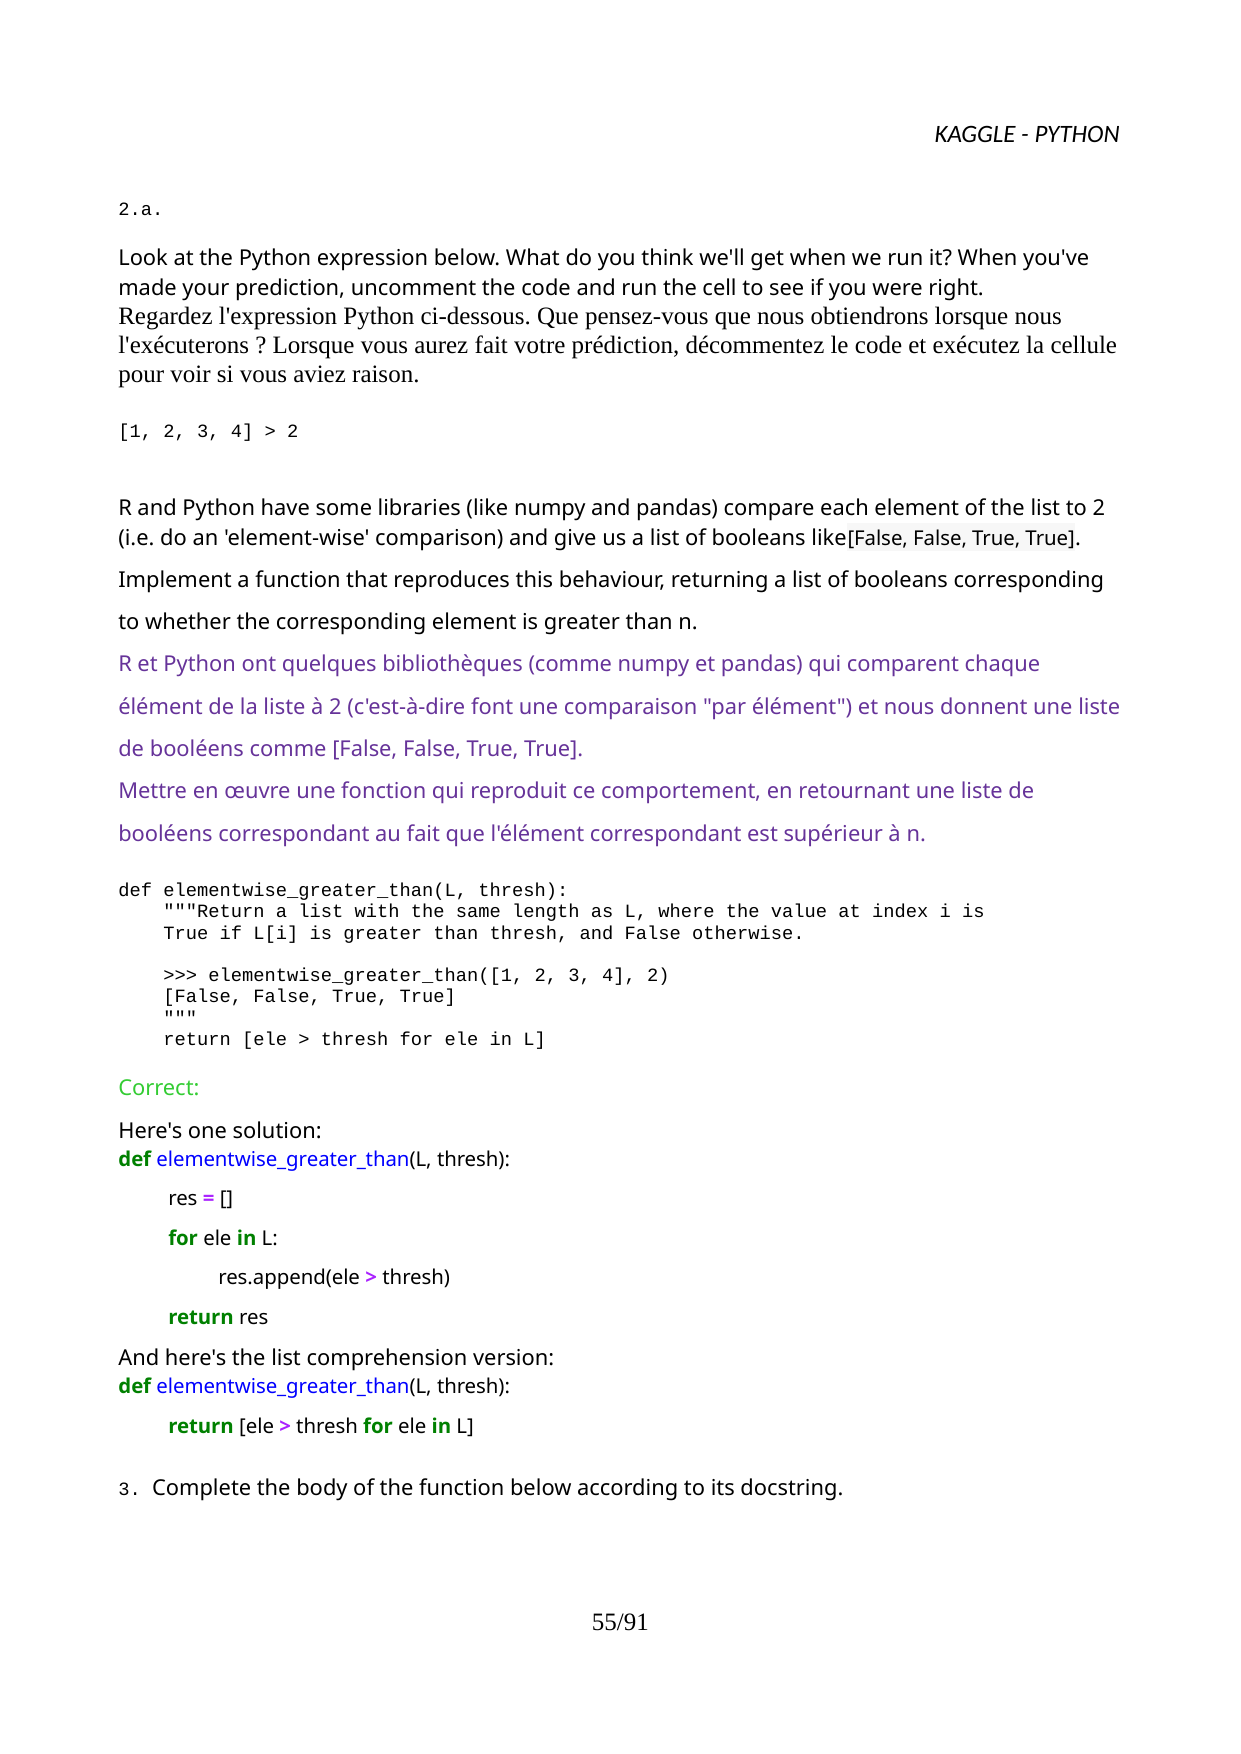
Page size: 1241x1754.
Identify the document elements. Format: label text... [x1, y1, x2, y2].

text R and Python have some libraries (like numpy and pandas) compare each element of the list to 2 (i.e. do an 'element-wise' comparison) and give us a list of booleans like[False, False, True, True]. [118, 492, 1122, 551]
text Mettre en œuvre une fonction qui reproduit ce comportement, en retournant une liste de booléens correspondant au fait que l'élément correspondant est supérieur à n. [118, 775, 1122, 847]
text def elementwise_greater_than(L, thresh): [118, 1372, 1122, 1400]
text Splitting 1 candies [118, 464, 1122, 492]
text def elementwise_greater_than(L, thresh): [118, 1144, 1122, 1172]
text 3. Complete the body of the function below according to its docstring. [118, 1472, 1122, 1502]
text >>> elementwise_greater_than([1, 2, 3, 4], 2) [118, 966, 1122, 987]
text True if L[i] is greater than thresh, and False otherwise. [118, 923, 1122, 945]
text Regardez l'expression Python ci-dessous. Que pensez-vous que nous obtiendrons lorsque nous l'exécuterons ? Lorsque vous aurez fait votre prédiction, décommentez le code et exécutez la cellule pour voir si vous aviez raison. [118, 301, 1122, 388]
text [False, False, True, True] [118, 987, 1122, 1008]
text """Return a list with the same length as L, where the value at index i is [118, 902, 1122, 923]
text """ [118, 1008, 1122, 1030]
text return [ele > thresh for ele in L] [118, 1411, 1122, 1439]
text Here's one solution: [118, 1114, 1122, 1144]
text [1, 2, 3, 4] > 2 [118, 421, 1122, 443]
text And here's the list comprehension version: [118, 1342, 1122, 1372]
text return [ele > thresh for ele in L] [118, 1030, 1122, 1051]
text res.append(ele > thresh) [118, 1263, 1122, 1291]
text return res [118, 1303, 1122, 1331]
text def elementwise_greater_than(L, thresh): [118, 881, 1122, 902]
text for ele in L: [118, 1223, 1122, 1251]
text res = [] [118, 1184, 1122, 1212]
text R et Python ont quelques bibliothèques (comme numpy et pandas) qui comparent chaque élément de la liste à 2 (c'est-à-dire font une comparaison "par élément") et nous donnent une liste de booléens comme [False, False, True, True]. [118, 648, 1122, 763]
text 2.a. [118, 199, 1122, 221]
text Look at the Python expression below. What do you think we'll get when we run it? When you've made your prediction, uncomment the code and run the cell to see if you were right. [118, 242, 1122, 301]
text Implement a function that reproduces this behaviour, returning a list of booleans corresponding to whether the corresponding element is greater than n. [118, 564, 1122, 636]
text Correct: [118, 1072, 1122, 1102]
